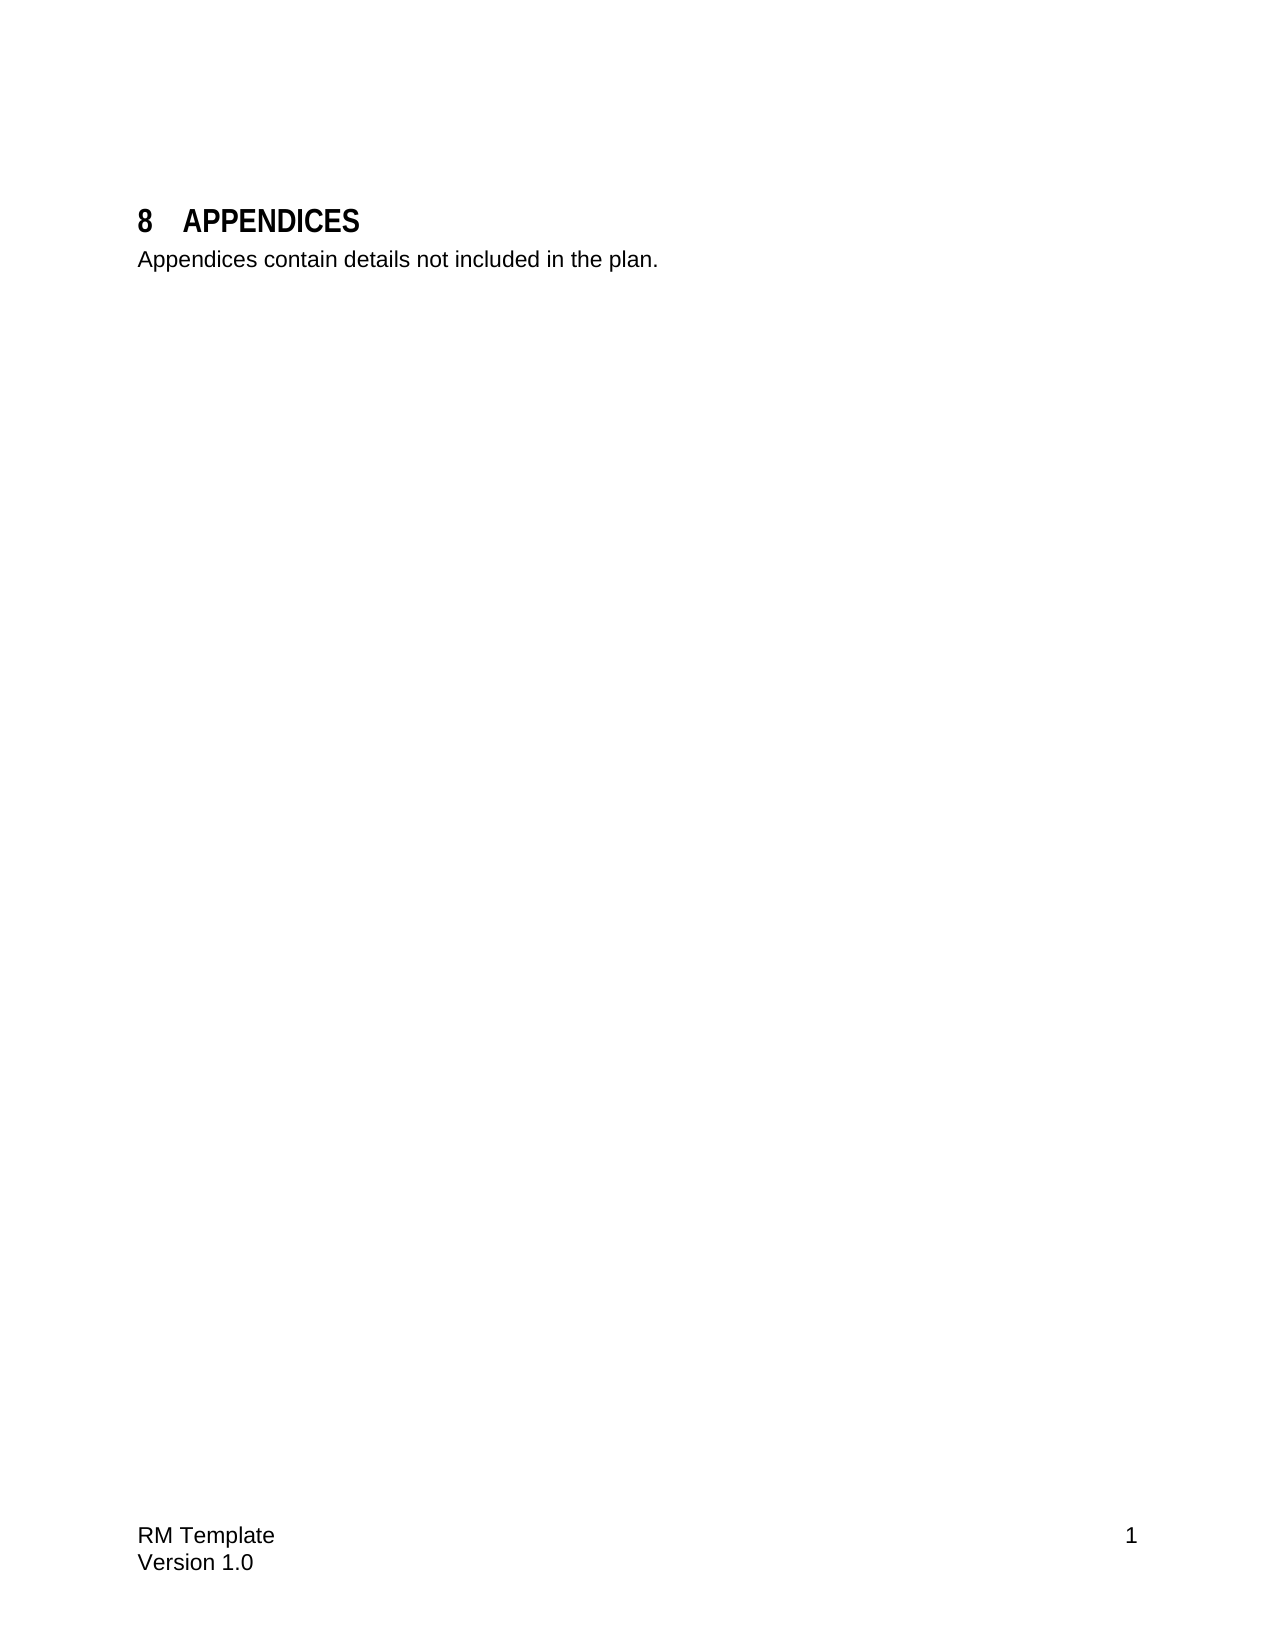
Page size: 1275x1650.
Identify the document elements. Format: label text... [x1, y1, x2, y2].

text Appendices contain details not included in the plan. [137, 246, 1138, 272]
subtitle APPENDICES [137, 201, 1138, 239]
